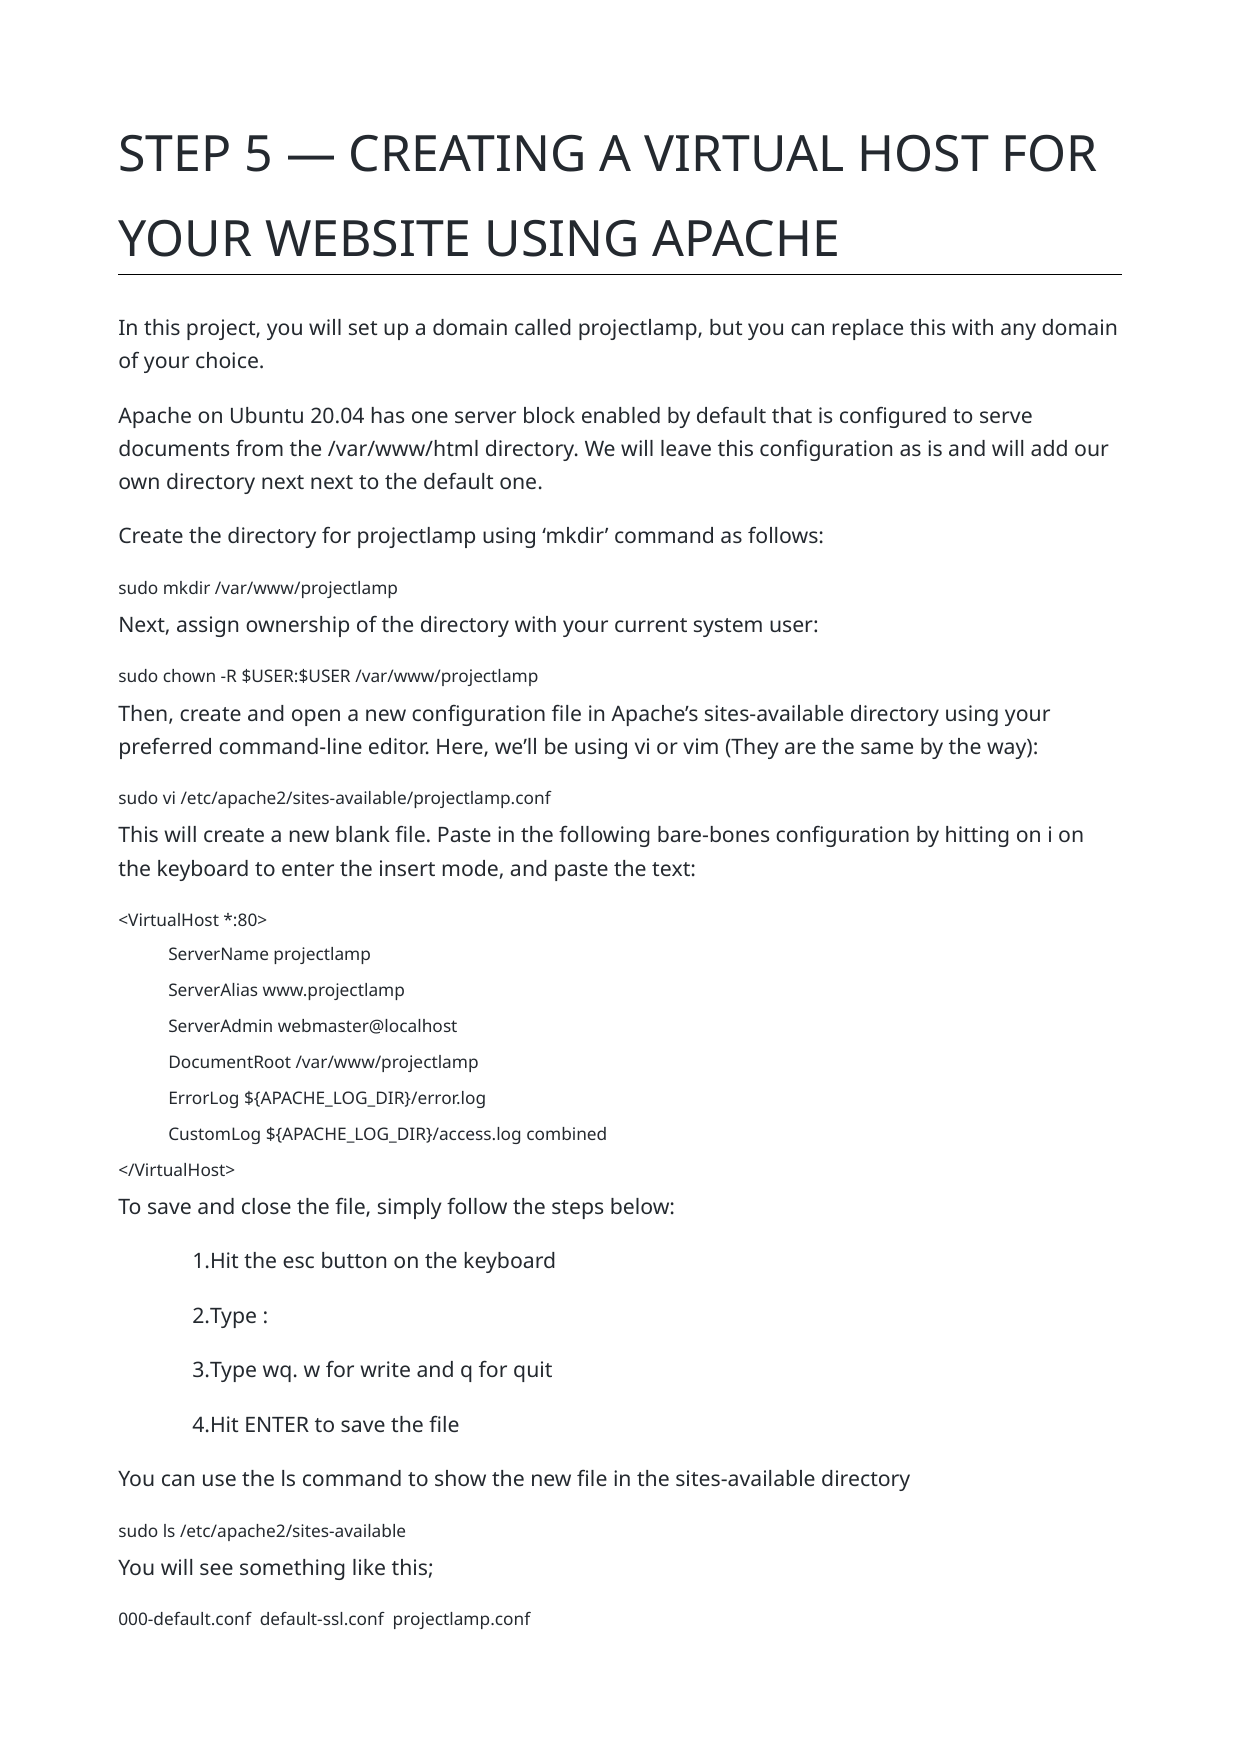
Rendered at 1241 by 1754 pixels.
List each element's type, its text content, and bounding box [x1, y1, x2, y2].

text CustomLog ${APACHE_LOG_DIR}/access.log combined [118, 1122, 1122, 1146]
text ServerAlias www.projectlamp [118, 978, 1122, 1003]
text You will see something like this; [118, 1552, 1122, 1581]
subtitle STEP 5 — CREATING A VIRTUAL HOST FOR YOUR WEBSITE USING APACHE [118, 118, 1122, 274]
text Apache on Ubuntu 20.04 has one server block enabled by default that is configured to serve documents from the /var/www/html directory. We will leave this configuration as is and will add our own directory next next to the default one. [118, 400, 1122, 496]
text ServerAdmin webmaster@localhost [118, 1014, 1122, 1038]
text ServerName projectlamp [118, 942, 1122, 967]
text In this project, you will set up a domain called projectlamp, but you can replace this with any domain of your choice. [118, 313, 1122, 375]
text sudo mkdir /var/www/projectlamp [118, 576, 1122, 599]
text You can use the ls command to show the new file in the sites-available directory [118, 1464, 1122, 1493]
list Type wq. w for write and q for quit [118, 1355, 1122, 1384]
list Hit the esc button on the keyboard [118, 1246, 1122, 1275]
text Then, create and open a new configuration file in Apache’s sites-available directory using your preferred command-line editor. Here, we’ll be using vi or vim (They are the same by the way): [118, 698, 1122, 761]
text To save and close the file, simply follow the steps below: [118, 1192, 1122, 1221]
text </VirtualHost> [118, 1157, 1122, 1181]
text sudo ls /etc/apache2/sites-available [118, 1518, 1122, 1542]
text DocumentRoot /var/www/projectlamp [118, 1050, 1122, 1074]
text sudo chown -R $USER:$USER /var/www/projectlamp [118, 664, 1122, 688]
text ErrorLog ${APACHE_LOG_DIR}/error.log [118, 1086, 1122, 1110]
text This will create a new blank file. Paste in the following bare-bones configuration by hitting on i on the keyboard to enter the insert mode, and paste the text: [118, 820, 1122, 882]
list Type : [118, 1301, 1122, 1329]
text Next, assign ownership of the directory with your current system user: [118, 610, 1122, 639]
text Create the directory for projectlamp using ‘mkdir’ command as follows: [118, 521, 1122, 550]
text sudo vi /etc/apache2/sites-available/projectlamp.conf [118, 786, 1122, 809]
text 000-default.conf default-ssl.conf projectlamp.conf [118, 1607, 1122, 1631]
list Hit ENTER to save the file [118, 1409, 1122, 1438]
text <VirtualHost *:80> [118, 908, 1122, 931]
